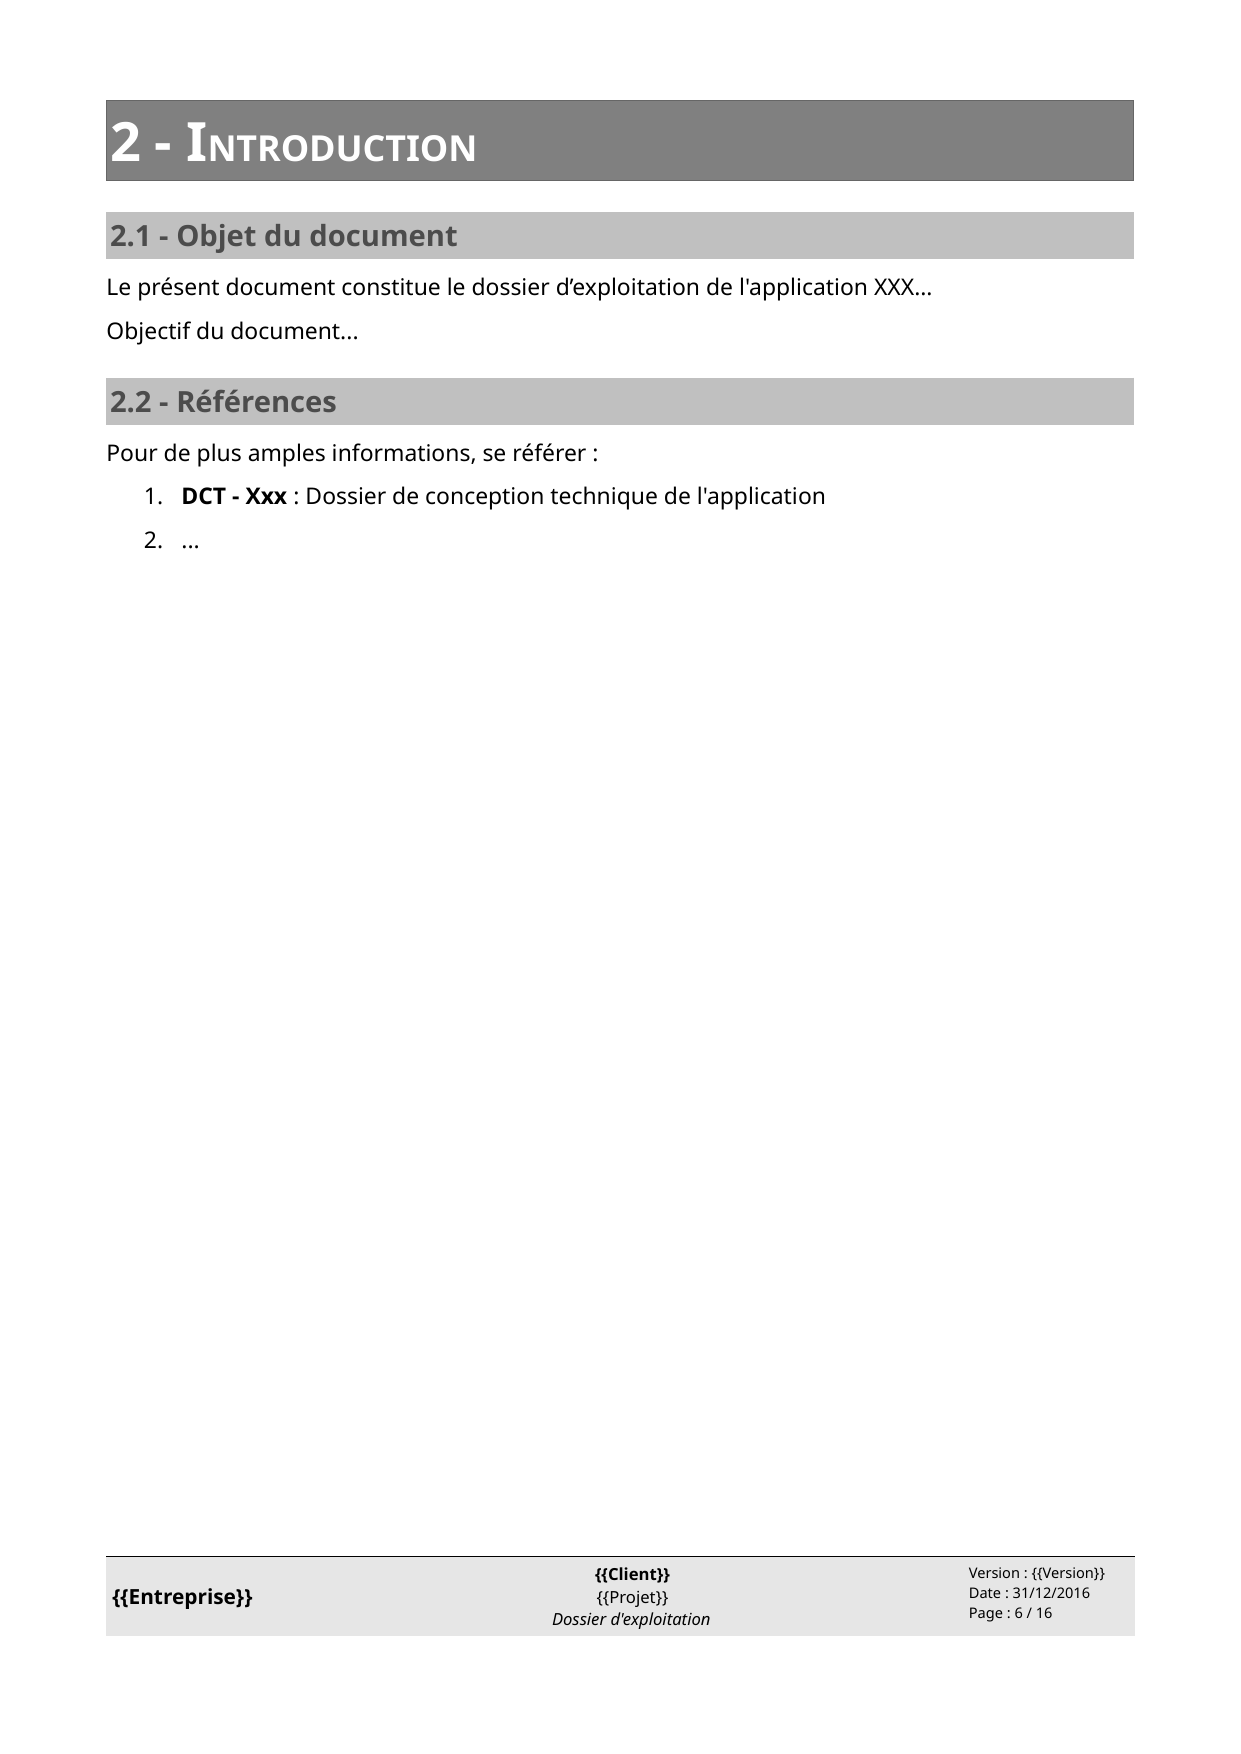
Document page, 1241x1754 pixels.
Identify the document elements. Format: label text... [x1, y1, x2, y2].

text Pour de plus amples informations, se référer : [106, 437, 1134, 468]
list ... [144, 524, 1134, 555]
text Objectif du document... [106, 315, 1134, 346]
text Le présent document constitue le dossier d’exploitation de l'application XXX… [106, 271, 1134, 302]
subtitle Références [107, 379, 1133, 424]
subtitle Introduction [107, 101, 1133, 180]
list DCT - Xxx : Dossier de conception technique de l'application [144, 480, 1134, 512]
subtitle Objet du document [107, 213, 1133, 258]
